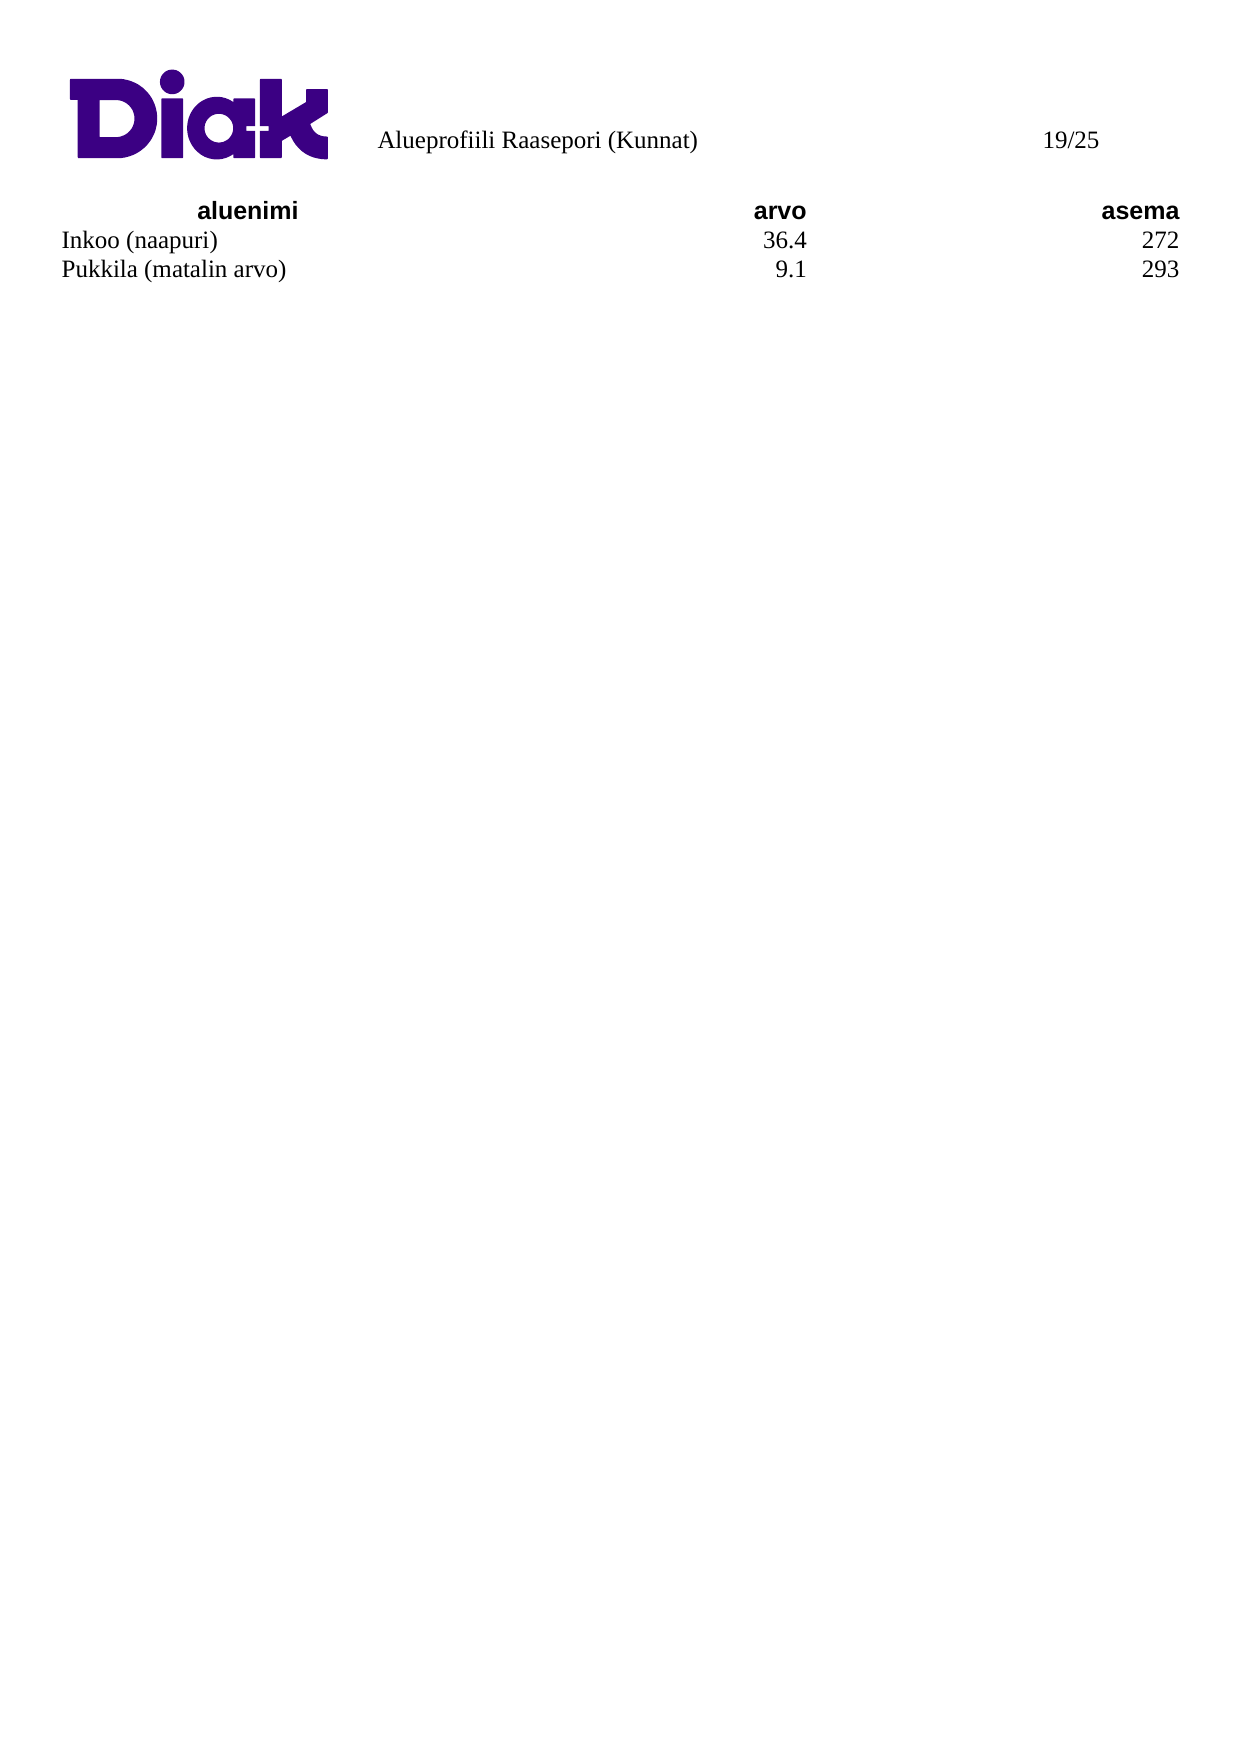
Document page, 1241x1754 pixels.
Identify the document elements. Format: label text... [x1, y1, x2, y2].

table_header arvo [434, 196, 806, 225]
table_cell 272 [806, 225, 1179, 254]
table_header asema [806, 196, 1179, 225]
table_cell 293 [806, 254, 1179, 282]
table_cell Inkoo (naapuri) [61, 225, 434, 254]
table_cell 36.4 [434, 225, 806, 254]
table_cell Pukkila (matalin arvo) [61, 254, 434, 282]
table_header aluenimi [61, 196, 434, 225]
table_cell 9.1 [434, 254, 806, 282]
